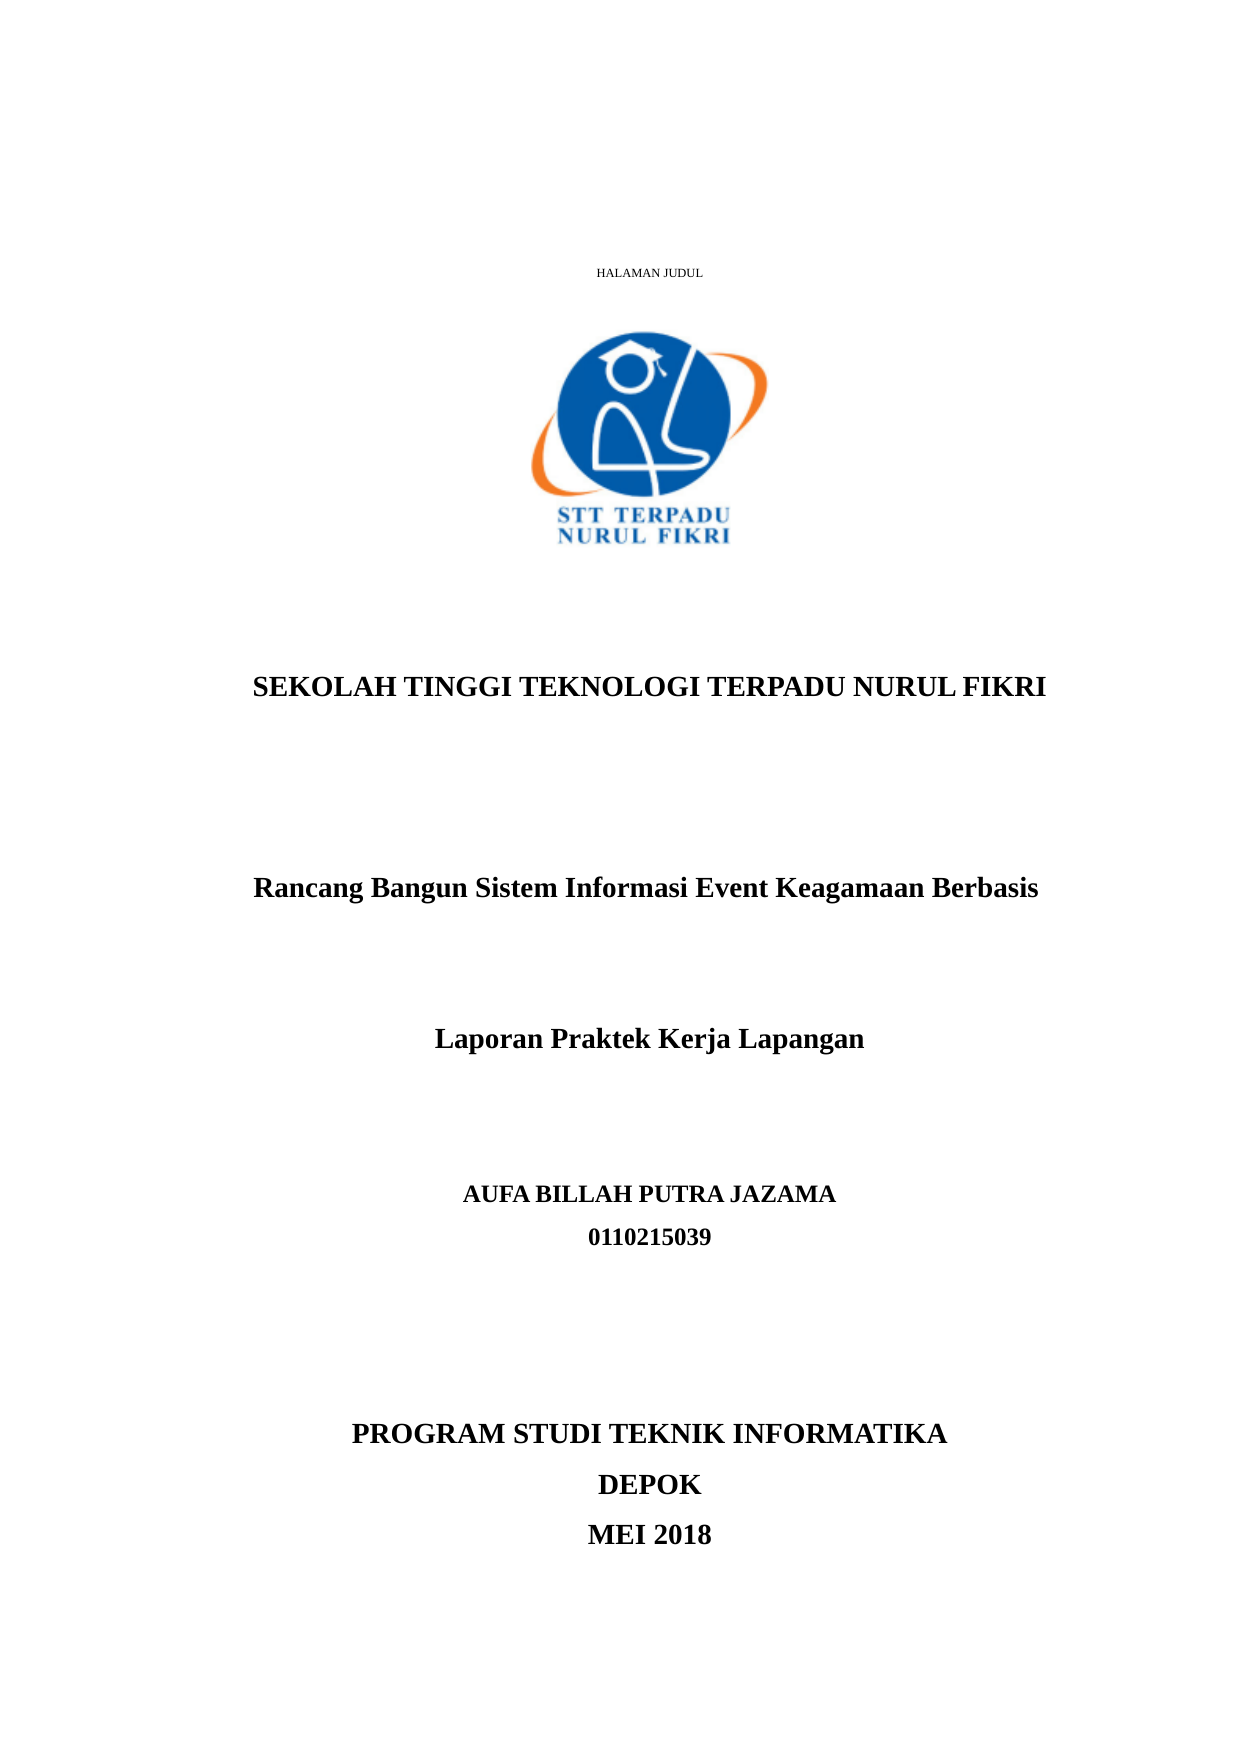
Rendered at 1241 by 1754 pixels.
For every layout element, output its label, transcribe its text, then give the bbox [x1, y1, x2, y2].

text AUFA BILLAH PUTRA JAZAMA [236, 1179, 1063, 1208]
text Rancang Bangun Sistem Informasi Event Keagamaan Berbasis [236, 870, 1063, 903]
text Laporan Praktek Kerja Lapangan [236, 1021, 1063, 1054]
text DEPOK [236, 1467, 1063, 1500]
text PROGRAM STUDI TEKNIK INFORMATIKA [236, 1416, 1063, 1450]
text SEKOLAH TINGGI TEKNOLOGI TERPADU NURUL FIKRI [236, 669, 1063, 702]
text HALAMAN JUDUL [236, 266, 1063, 280]
picture [530, 324, 769, 552]
text 0110215039 [236, 1222, 1063, 1251]
text MEI 2018 [236, 1517, 1063, 1551]
